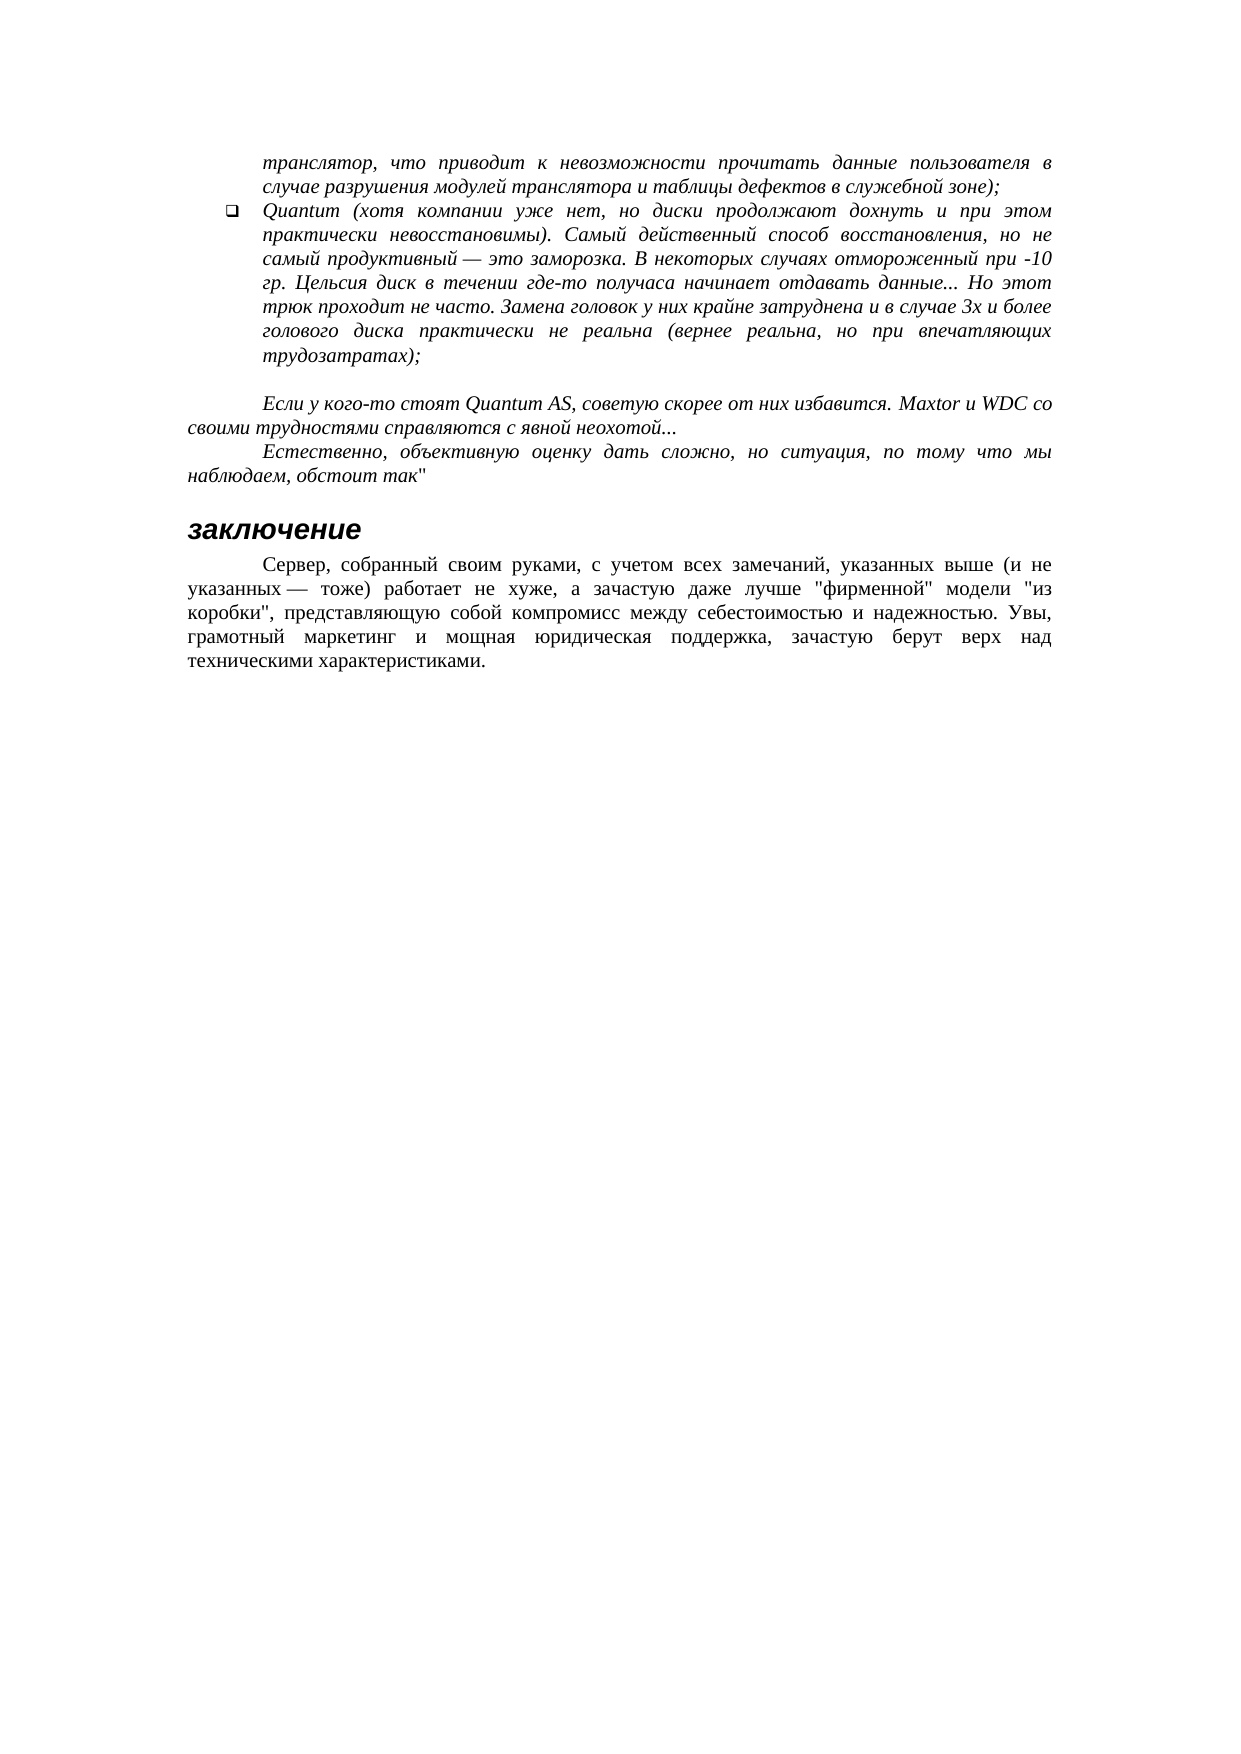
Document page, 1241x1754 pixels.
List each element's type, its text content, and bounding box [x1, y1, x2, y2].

text Сервер, собранный своим руками, с учетом всех замечаний, указанных выше (и не указанных — тоже) работает не хуже, а зачастую даже лучше "фирменной" модели "из коробки", представляющую собой компромисс между себестоимостью и надежностью. Увы, грамотный маркетинг и мощная юридическая поддержка, зачастую берут верх над техническими характеристиками. [187, 552, 1053, 672]
subtitle заключение [187, 512, 1053, 545]
list Quantum (хотя компании уже нет, но диски продолжают дохнуть и при этом практически невосстановимы). Самый действенный способ восстановления, но не самый продуктивный — это заморозка. В некоторых случаях отмороженный при -10 гр. Цельсия диск в течении где-то получаса начинает отдавать данные... Но этот трюк проходит не часто. Замена головок у них крайне затруднена и в случае 3х и более голового диска практически не реальна (вернее реальна, но при впечатляющих трудозатратах); [225, 198, 1053, 367]
text Естественно, объективную оценку дать сложно, но ситуация, по тому что мы наблюдаем, обстоит так" [187, 439, 1053, 487]
list транслятор, что приводит к невозможности прочитать данные пользователя в случае разрушения модулей транслятора и таблицы дефектов в служебной зоне); [225, 150, 1053, 198]
text Если у кого-то стоят Quantum AS, советую скорее от них избавится. Maxtor и WDC со своими трудностями справляются с явной неохотой... [187, 391, 1053, 439]
